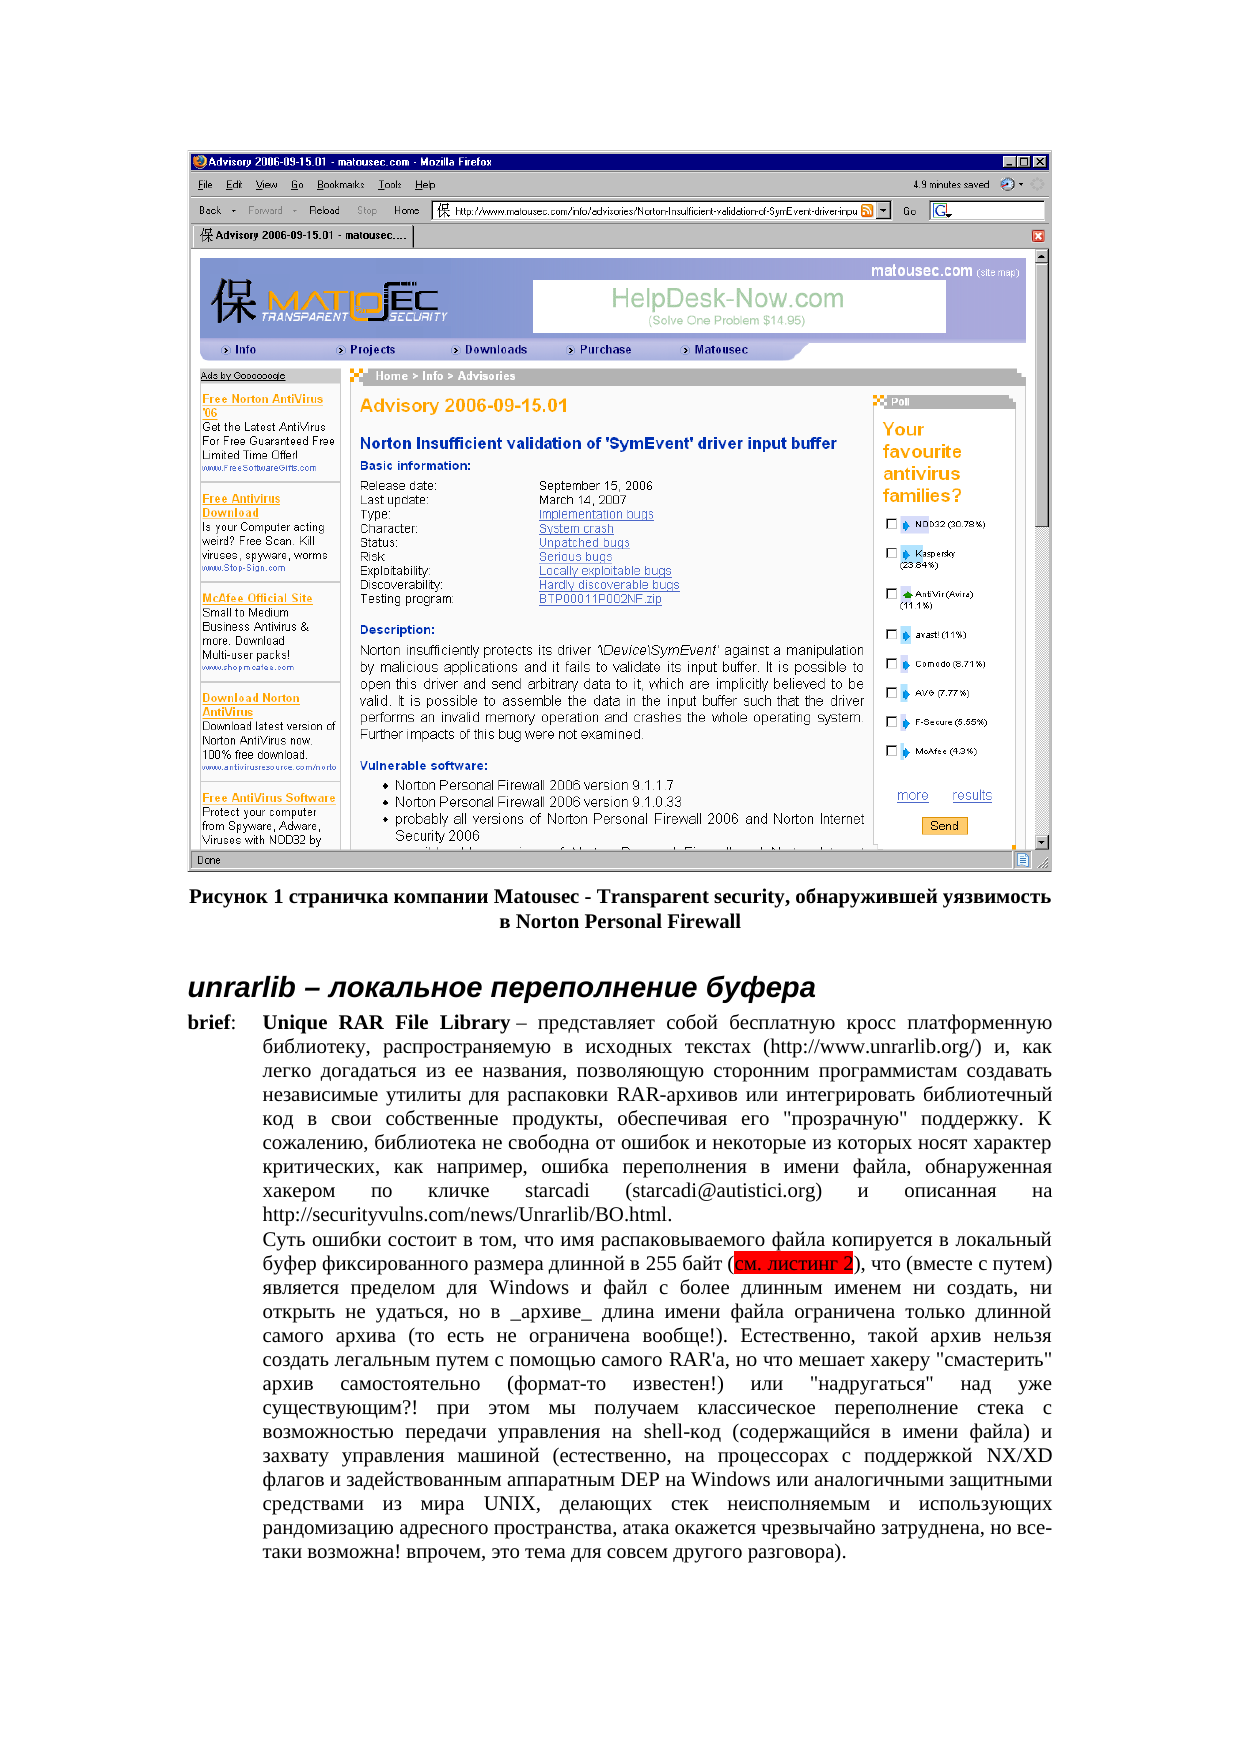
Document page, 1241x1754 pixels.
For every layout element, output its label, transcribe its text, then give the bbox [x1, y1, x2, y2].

subtitle unrarlib – локальное переполнение буфера [187, 970, 1053, 1004]
text Суть ошибки состоит в том, что имя распаковываемого файла копируется в локальный буфер фиксированного размера длинной в 255 байт (см. листинг 2), что (вместе с путем) является пределом для Windows и файл с более длинным именем ни создать, ни открыть не удаться, но в _архиве_ длина имени файла ограничена только длинной самого архива (то есть не ограничена вообще!). Естественно, такой архив нельзя создать легальным путем с помощью самого RAR'а, но что мешает хакеру "смастерить" архив самостоятельно (формат-то известен!) или "надругаться" над уже существующим?! при этом мы получаем классическое переполнение стека с возможностью передачи управления на shell-код (содержащийся в имени файла) и захвату управления машиной (естественно, на процессорах с поддержкой NX/XD флагов и задействованным аппаратным DEP на Windows или аналогичными защитными средствами из мира UNIX, делающих стек неисполняемым и использующих рандомизацию адресного пространства, атака окажется чрезвычайно затруднена, но все-таки возможна! впрочем, это тема для совсем другого разговора). [262, 1226, 1053, 1563]
text brief: Unique RAR File Library – представляет собой бесплатную кросс платформенную библиотеку, распространяемую в исходных текстах (http://www.unrarlib.org/) и, как легко догадаться из ее названия, позволяющую сторонним программистам создавать независимые утилиты для распаковки RAR-архивов или интегрировать библиотечный код в свои собственные продукты, обеспечивая его "прозрачную" поддержку. К сожалению, библиотека не свободна от ошибок и некоторые из которых носят характер критических, как например, ошибка переполнения в имени файла, обнаруженная хакером по кличке starcadi (starcadi@autistici.org) и описанная на http://securityvulns.com/news/Unrarlib/BO.html. [187, 1010, 1053, 1226]
text Рисунок 1 страничка компании Matousec - Transparent security, обнаружившей уязвимость в Norton Personal Firewall [187, 884, 1053, 933]
picture [187, 150, 1052, 872]
